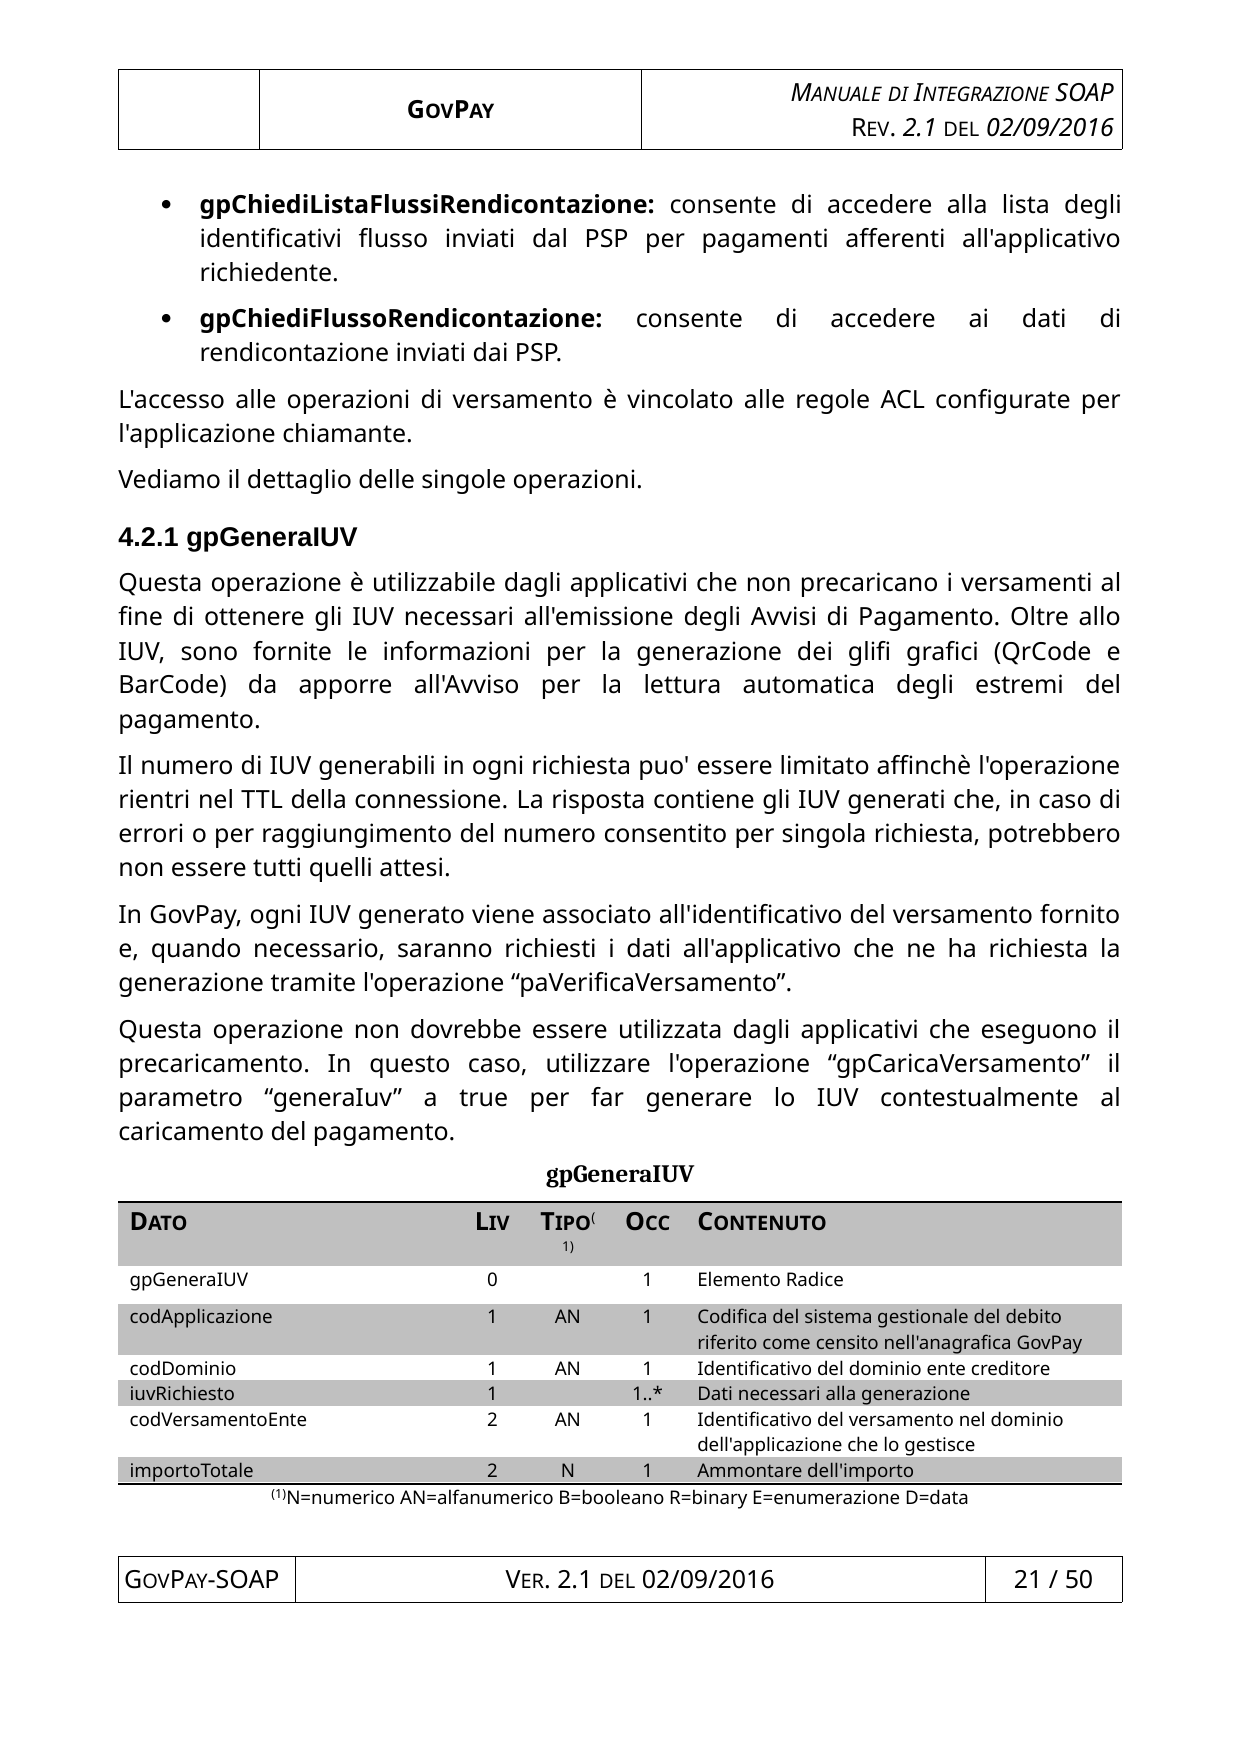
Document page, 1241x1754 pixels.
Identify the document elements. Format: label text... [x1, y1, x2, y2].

table_cell importoTotale [118, 1457, 458, 1482]
table_cell Elemento Radice [686, 1266, 1122, 1304]
table_cell 1 [458, 1304, 526, 1355]
table_cell codVersamentoEnte [118, 1406, 458, 1457]
table_cell AN [526, 1355, 609, 1380]
table_cell 1..* [609, 1380, 686, 1406]
table_cell gpGeneraIUV [118, 1266, 458, 1304]
table_cell Codifica del sistema gestionale del debito riferito come censito nell'anagrafica GovPay [686, 1304, 1122, 1355]
table_header gpGeneraIUV [118, 1160, 1122, 1201]
table_cell 1 [458, 1355, 526, 1380]
table_cell 0 [458, 1266, 526, 1304]
table_cell 1 [609, 1457, 686, 1482]
table_cell [526, 1266, 609, 1304]
text L'accesso alle operazioni di versamento è vincolato alle regole ACL configurate per l'applicazione chiamante. [118, 382, 1122, 450]
text Il numero di IUV generabili in ogni richiesta puo' essere limitato affinchè l'operazione rientri nel TTL della connessione. La risposta contiene gli IUV generati che, in caso di errori o per raggiungimento del numero consentito per singola richiesta, potrebbero non essere tutti quelli attesi. [118, 748, 1122, 884]
table_cell Ammontare dell'importo [686, 1457, 1122, 1482]
text Questa operazione non dovrebbe essere utilizzata dagli applicativi che eseguono il precaricamento. In questo caso, utilizzare l'operazione “gpCaricaVersamento” il parametro “generaIuv” a true per far generare lo IUV contestualmente al caricamento del pagamento. [118, 1011, 1122, 1147]
list gpChiediListaFlussiRendicontazione: consente di accedere alla lista degli identificativi flusso inviati dal PSP per pagamenti afferenti all'applicativo richiedente. [162, 186, 1122, 288]
table_cell N [526, 1457, 609, 1482]
list gpChiediFlussoRendicontazione: consente di accedere ai dati di rendicontazione inviati dai PSP. [162, 301, 1122, 369]
table_cell 1 [609, 1406, 686, 1457]
table_cell 1 [609, 1266, 686, 1304]
table_cell 1 [458, 1380, 526, 1406]
table_cell Identificativo del versamento nel dominio dell'applicazione che lo gestisce [686, 1406, 1122, 1457]
table_cell 2 [458, 1457, 526, 1482]
table_cell iuvRichiesto [118, 1380, 458, 1406]
text Questa operazione è utilizzabile dagli applicativi che non precaricano i versamenti al fine di ottenere gli IUV necessari all'emissione degli Avvisi di Pagamento. Oltre allo IUV, sono fornite le informazioni per la generazione dei glifi grafici (QrCode e BarCode) da apporre all'Avviso per la lettura automatica degli estremi del pagamento. [118, 565, 1122, 735]
table_cell AN [526, 1406, 609, 1457]
table_cell Dati necessari alla generazione [686, 1380, 1122, 1406]
text (1)N=numerico AN=alfanumerico B=booleano R=binary E=enumerazione D=data [118, 1485, 1122, 1510]
table_cell codDominio [118, 1355, 458, 1380]
table_cell codApplicazione [118, 1304, 458, 1355]
table_cell 1 [609, 1355, 686, 1380]
table_cell Liv [458, 1203, 526, 1266]
text Vediamo il dettaglio delle singole operazioni. [118, 462, 1122, 496]
table_cell 2 [458, 1406, 526, 1457]
table_cell Tipo(1) [526, 1203, 609, 1266]
subtitle gpGeneraIUV [118, 521, 1122, 552]
text In GovPay, ogni IUV generato viene associato all'identificativo del versamento fornito e, quando necessario, saranno richiesti i dati all'applicativo che ne ha richiesta la generazione tramite l'operazione “paVerificaVersamento”. [118, 897, 1122, 999]
table_cell Identificativo del dominio ente creditore [686, 1355, 1122, 1380]
table_cell [526, 1380, 609, 1406]
table_cell Contenuto [686, 1203, 1122, 1266]
table_cell 1 [609, 1304, 686, 1355]
table_cell Dato [118, 1203, 458, 1266]
table_cell Occ [609, 1203, 686, 1266]
table_cell AN [526, 1304, 609, 1355]
